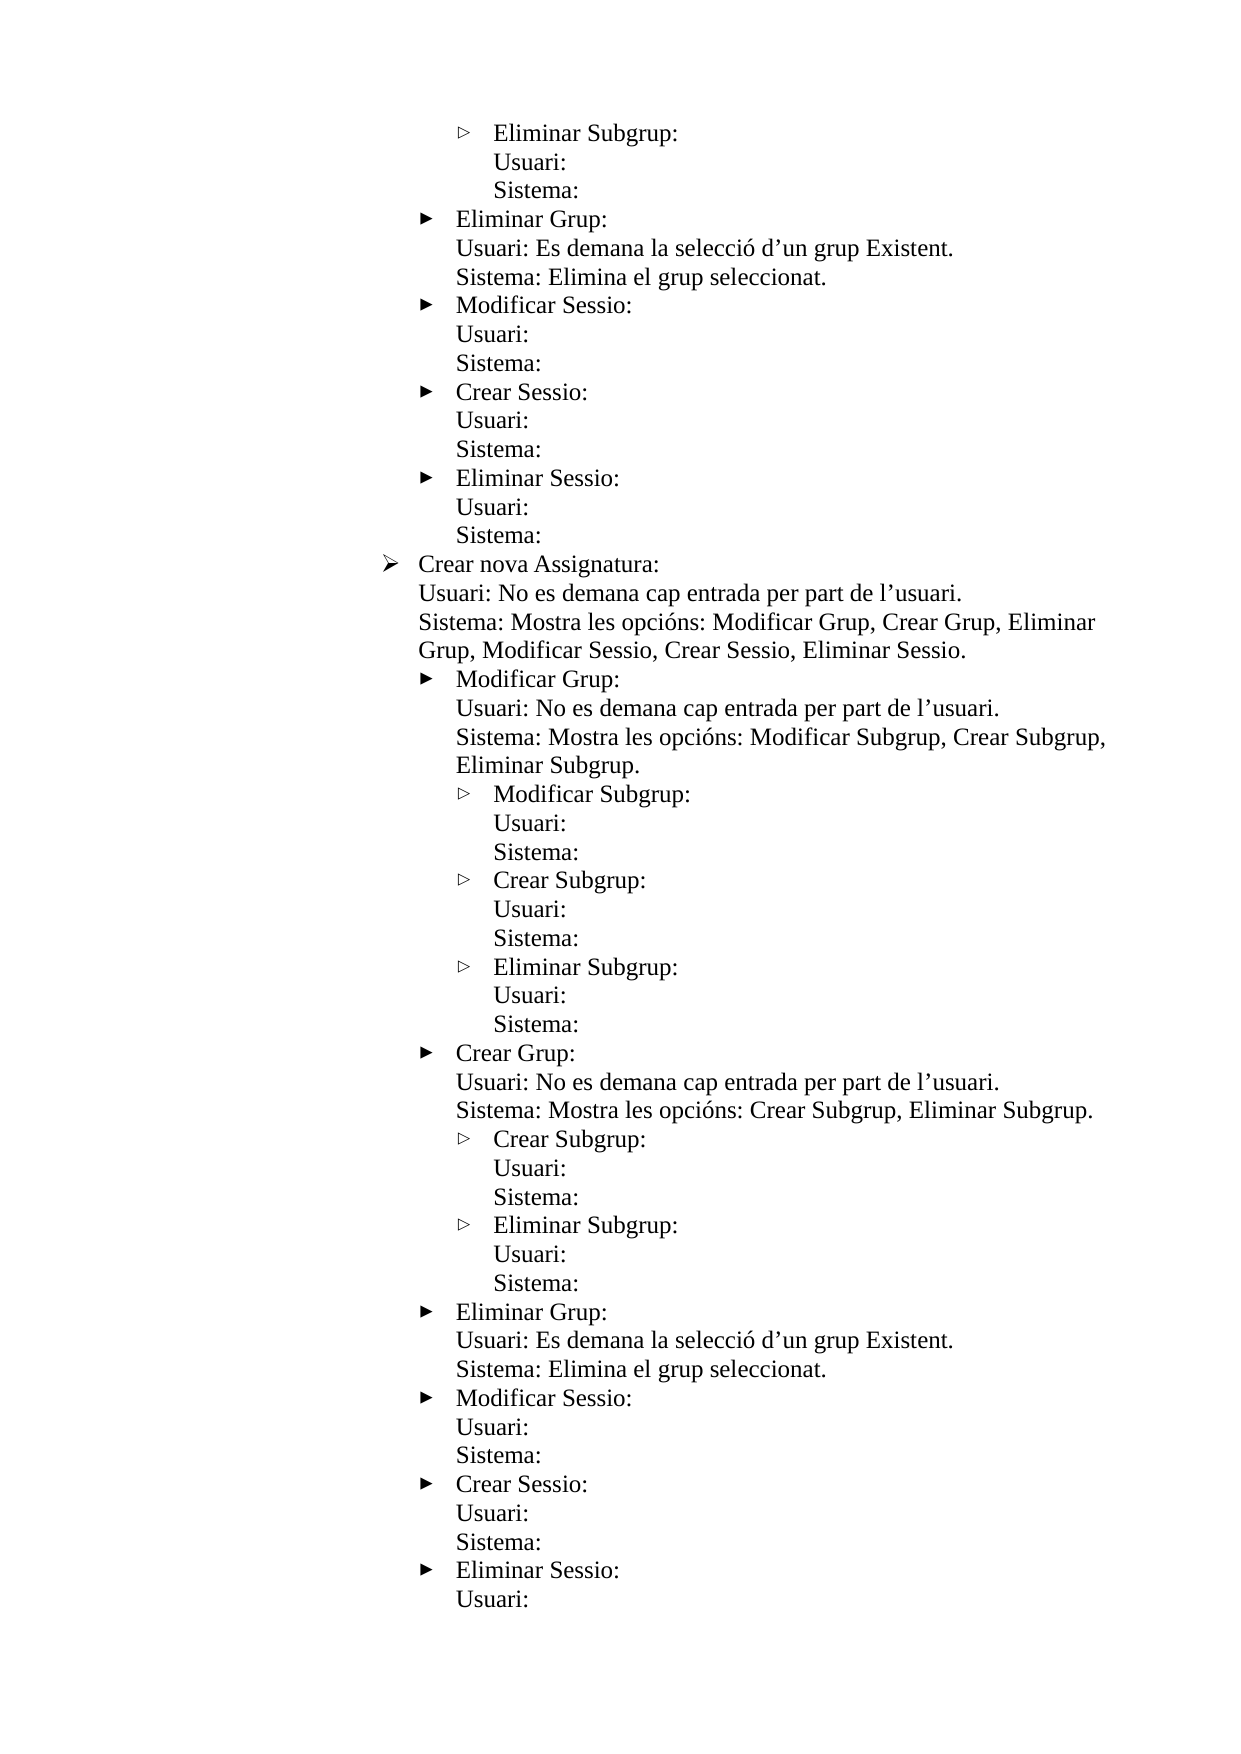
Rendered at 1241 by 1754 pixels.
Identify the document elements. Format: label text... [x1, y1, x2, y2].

list Usuari: [456, 147, 1122, 176]
list Eliminar Sessio: [418, 1556, 1122, 1584]
list Sistema: Mostra les opcións: Crear Subgrup, Eliminar Subgrup. [418, 1096, 1122, 1124]
list Usuari: [418, 1498, 1122, 1527]
list Eliminar Subgrup: [456, 952, 1122, 981]
list Sistema: [418, 348, 1122, 377]
list Sistema: [456, 1182, 1122, 1211]
list Usuari: [456, 808, 1122, 837]
list Modificar Sessio: [418, 291, 1122, 319]
list Eliminar Grup: [418, 204, 1122, 233]
list Crear nova Assignatura: [381, 549, 1122, 578]
list Usuari: [418, 319, 1122, 348]
list Sistema: [456, 1009, 1122, 1038]
list Usuari: Es demana la selecció d’un grup Existent. [418, 1326, 1122, 1354]
list Sistema: [418, 521, 1122, 549]
list Sistema: [456, 176, 1122, 204]
list Usuari: No es demana cap entrada per part de l’usuari. [381, 578, 1122, 607]
list Eliminar Sessio: [418, 463, 1122, 492]
list Eliminar Subgrup: [456, 118, 1122, 147]
list Usuari: [418, 1584, 1122, 1613]
list Sistema: Mostra les opcións: Modificar Grup, Crear Grup, Eliminar Grup, Modificar Sessio, Crear Sessio, Eliminar Sessio. [381, 607, 1122, 664]
list Usuari: [456, 1239, 1122, 1268]
list Usuari: No es demana cap entrada per part de l’usuari. [418, 693, 1122, 722]
list Crear Subgrup: [456, 866, 1122, 894]
list Usuari: No es demana cap entrada per part de l’usuari. [418, 1067, 1122, 1096]
list Sistema: [456, 923, 1122, 952]
list Sistema: [456, 837, 1122, 866]
list Usuari: [418, 1412, 1122, 1441]
list Sistema: [456, 1268, 1122, 1297]
list Usuari: [456, 981, 1122, 1009]
list Crear Sessio: [418, 1469, 1122, 1498]
list Sistema: [418, 1527, 1122, 1556]
list Sistema: Elimina el grup seleccionat. [418, 1354, 1122, 1383]
list Crear Grup: [418, 1038, 1122, 1067]
list Usuari: [456, 1153, 1122, 1182]
list Modificar Sessio: [418, 1383, 1122, 1412]
list Usuari: [456, 894, 1122, 923]
list Usuari: [418, 492, 1122, 521]
list Sistema: [418, 434, 1122, 463]
list Crear Sessio: [418, 377, 1122, 406]
list Eliminar Subgrup: [456, 1211, 1122, 1239]
list Sistema: [418, 1441, 1122, 1469]
list Sistema: Elimina el grup seleccionat. [418, 262, 1122, 291]
list Usuari: [418, 406, 1122, 434]
list Modificar Subgrup: [456, 779, 1122, 808]
list Crear Subgrup: [456, 1124, 1122, 1153]
list Eliminar Grup: [418, 1297, 1122, 1326]
list Usuari: Es demana la selecció d’un grup Existent. [418, 233, 1122, 262]
list Sistema: Mostra les opcións: Modificar Subgrup, Crear Subgrup, Eliminar Subgrup. [418, 722, 1122, 779]
list Modificar Grup: [418, 664, 1122, 693]
